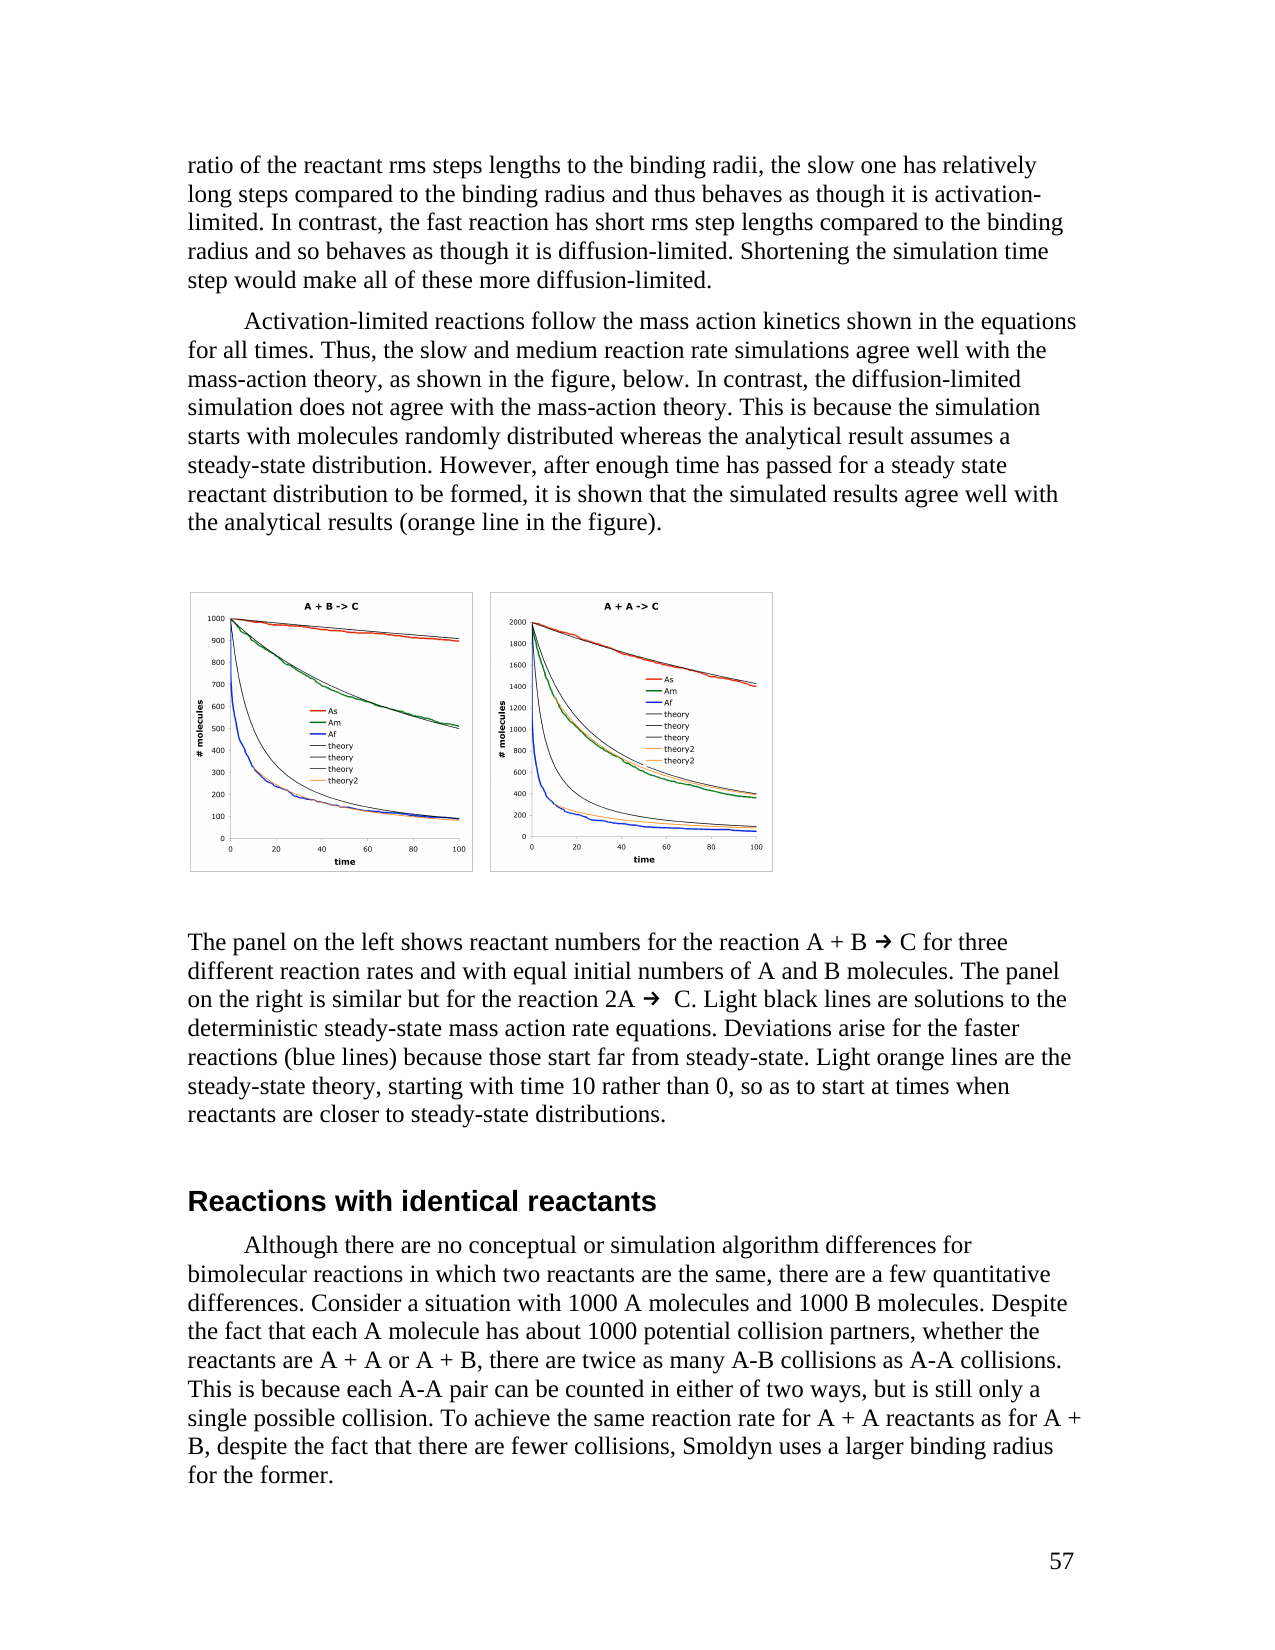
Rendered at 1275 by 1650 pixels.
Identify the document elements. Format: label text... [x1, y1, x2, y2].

subtitle Reactions with identical reactants [187, 1184, 1087, 1218]
text ratio of the reactant rms steps lengths to the binding radii, the slow one has relatively long steps compared to the binding radius and thus behaves as though it is activation-limited. In contrast, the fast reaction has short rms step lengths compared to the binding radius and so behaves as though it is diffusion-limited. Shortening the simulation time step would make all of these more diffusion-limited. [187, 150, 1087, 294]
text Although there are no conceptual or simulation algorithm differences for bimolecular reactions in which two reactants are the same, there are a few quantitative differences. Consider a situation with 1000 A molecules and 1000 B molecules. Despite the fact that each A molecule has about 1000 potential collision partners, whether the reactants are A + A or A + B, there are twice as many A-B collisions as A-A collisions. This is because each A-A pair can be counted in either of two ways, but is still only a single possible collision. To achieve the same reaction rate for A + A reactants as for A + B, despite the fact that there are fewer collisions, Smoldyn uses a larger binding radius for the former. [187, 1230, 1087, 1489]
text The panel on the left shows reactant numbers for the reaction A + B → C for three different reaction rates and with equal initial numbers of A and B molecules. The panel on the right is similar but for the reaction 2A → C. Light black lines are solutions to the deterministic steady-state mass action rate equations. Deviations arise for the faster reactions (blue lines) because those start far from steady-state. Light orange lines are the steady-state theory, starting with time 10 rather than 0, so as to start at times when reactants are closer to steady-state distributions. [187, 927, 1087, 1128]
text Activation-limited reactions follow the mass action kinetics shown in the equations for all times. Thus, the slow and medium reaction rate simulations agree well with the mass-action theory, as shown in the figure, below. In contrast, the diffusion-limited simulation does not agree with the mass-action theory. This is because the simulation starts with molecules randomly distributed whereas the analytical result assumes a steady-state distribution. However, after enough time has passed for a steady state reactant distribution to be formed, it is shown that the simulated results agree well with the analytical results (orange line in the figure). [187, 306, 1087, 536]
